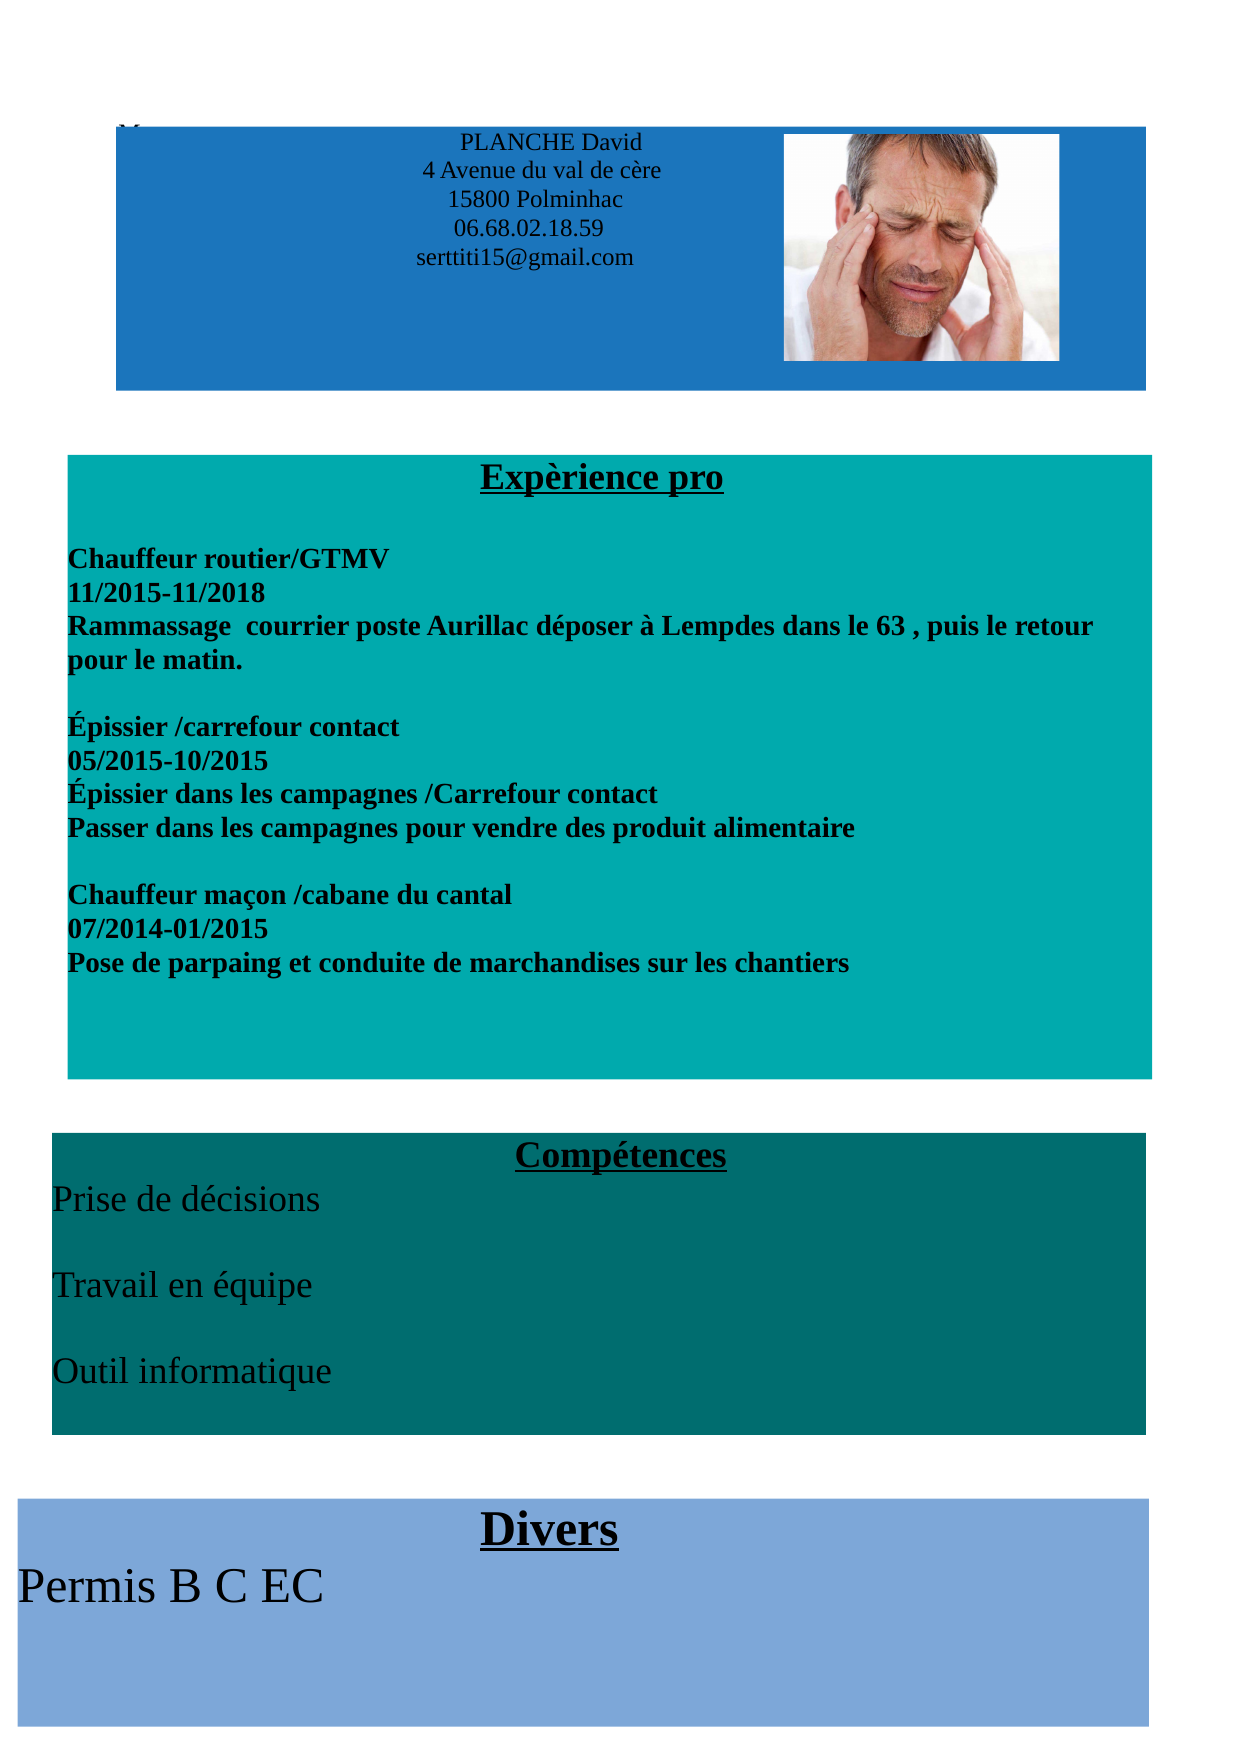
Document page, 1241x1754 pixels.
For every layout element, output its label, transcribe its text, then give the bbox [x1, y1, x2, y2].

text M [118, 118, 1122, 126]
picture [783, 134, 1060, 361]
